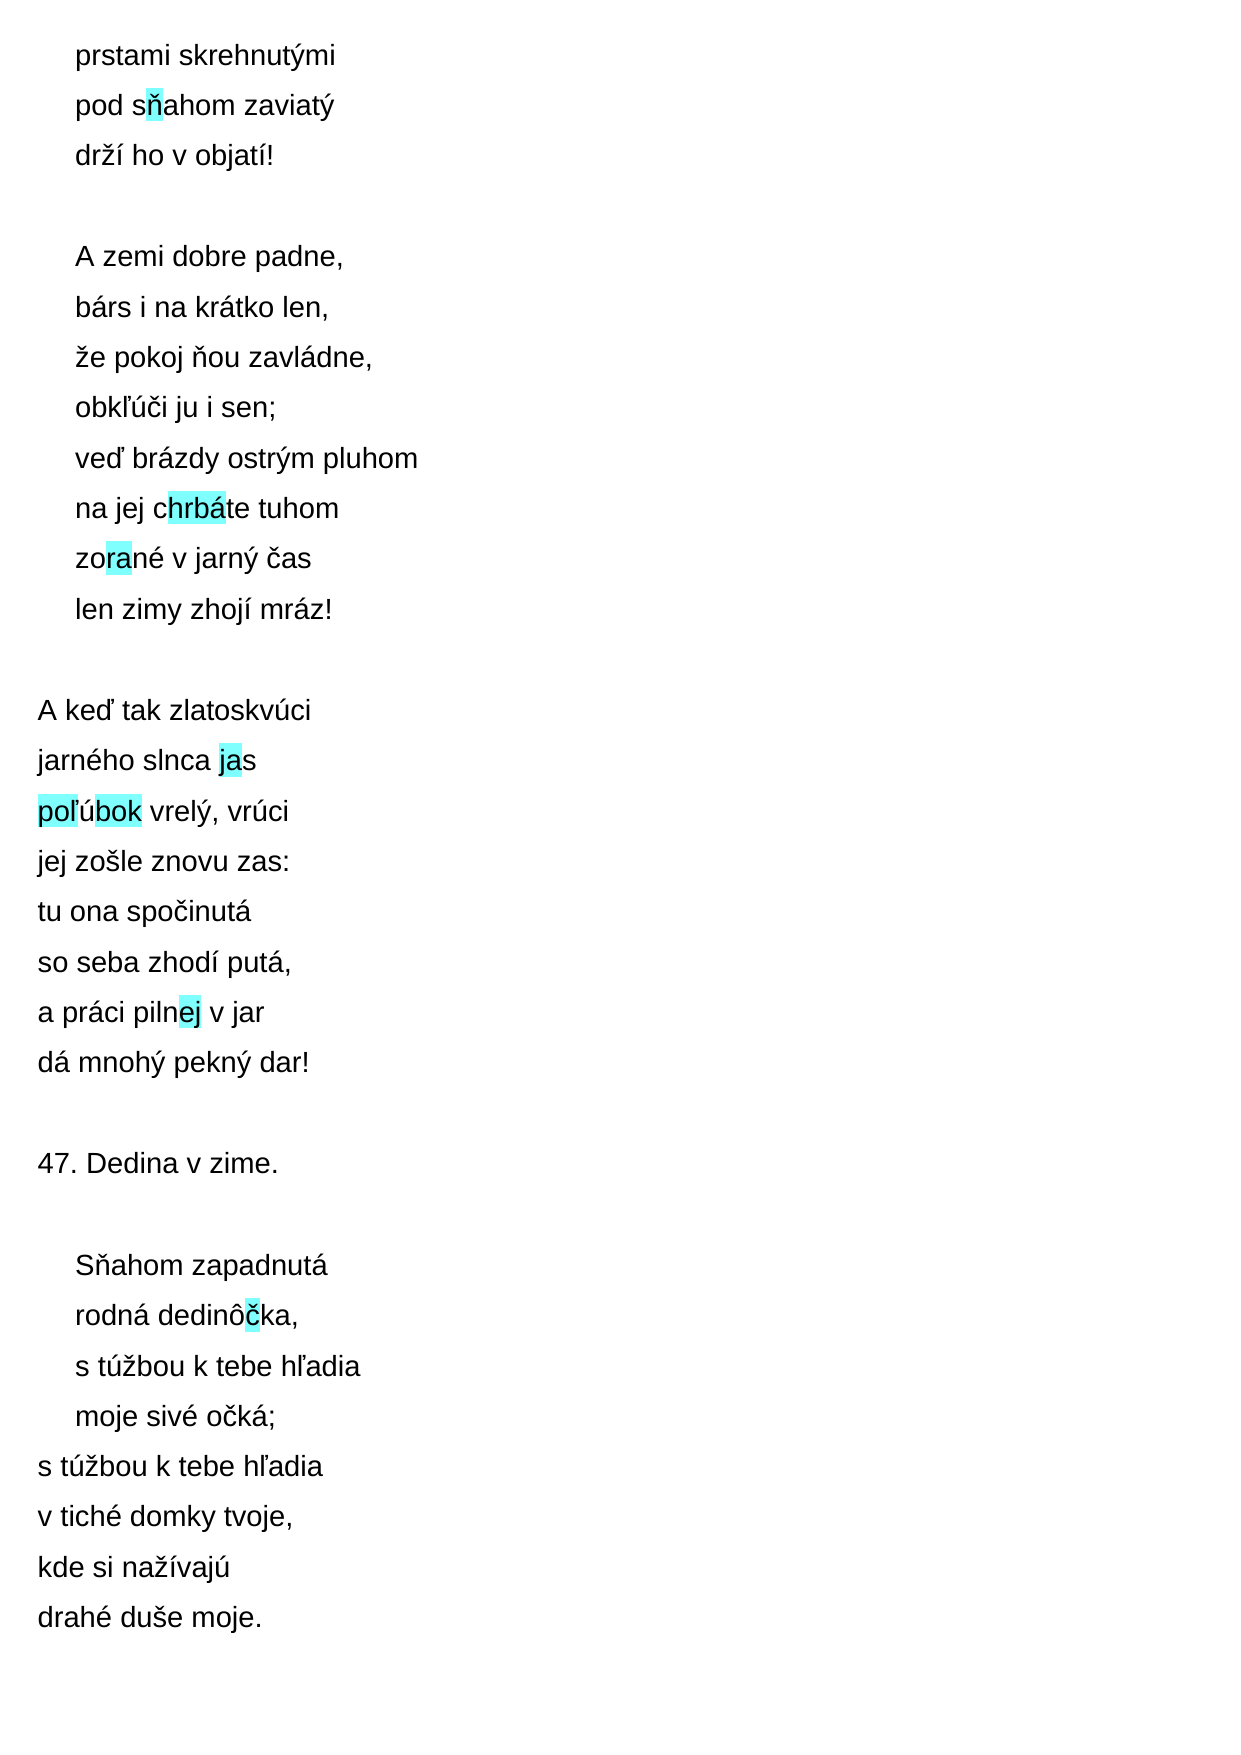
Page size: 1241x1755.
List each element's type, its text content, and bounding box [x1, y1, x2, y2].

text dá mnohý pekný dar! [37, 1045, 1130, 1079]
text tu ona spočinutá [37, 894, 1130, 928]
text moje sivé očká; [37, 1399, 1130, 1432]
text s túžbou k tebe hľadia [37, 1449, 1130, 1483]
text drahé duše moje. [37, 1600, 1130, 1634]
text poľúbok vrelý, vrúci [37, 794, 1130, 827]
text v tiché domky tvoje, [37, 1499, 1130, 1533]
text s túžbou k tebe hľadia [37, 1348, 1130, 1382]
text kde si nažívajú [37, 1550, 1130, 1583]
text Sňahom zapadnutá [37, 1248, 1130, 1281]
text a práci pilnej v jar [37, 995, 1130, 1028]
text obkľúči ju i sen; [37, 390, 1130, 424]
text bárs i na krátko len, [37, 290, 1130, 323]
text 47. Dedina v zime. [37, 1147, 1130, 1180]
text so seba zhodí putá, [37, 944, 1130, 978]
text že pokoj ňou zavládne, [37, 340, 1130, 374]
text drží ho v objatí! [37, 138, 1130, 172]
text A keď tak zlatoskvúci [37, 693, 1130, 727]
text len zimy zhojí mráz! [37, 592, 1130, 625]
text na jej chrbáte tuhom [37, 491, 1130, 524]
text pod sňahom zaviatý [37, 88, 1130, 121]
text rodná dedinôčka, [37, 1298, 1130, 1332]
text jarného slnca jas [37, 743, 1130, 777]
text jej zošle znovu zas: [37, 844, 1130, 877]
text veď brázdy ostrým pluhom [37, 441, 1130, 474]
text zorané v jarný čas [37, 541, 1130, 575]
text prstami skrehnutými [37, 37, 1130, 71]
text A zemi dobre padne, [37, 239, 1130, 273]
